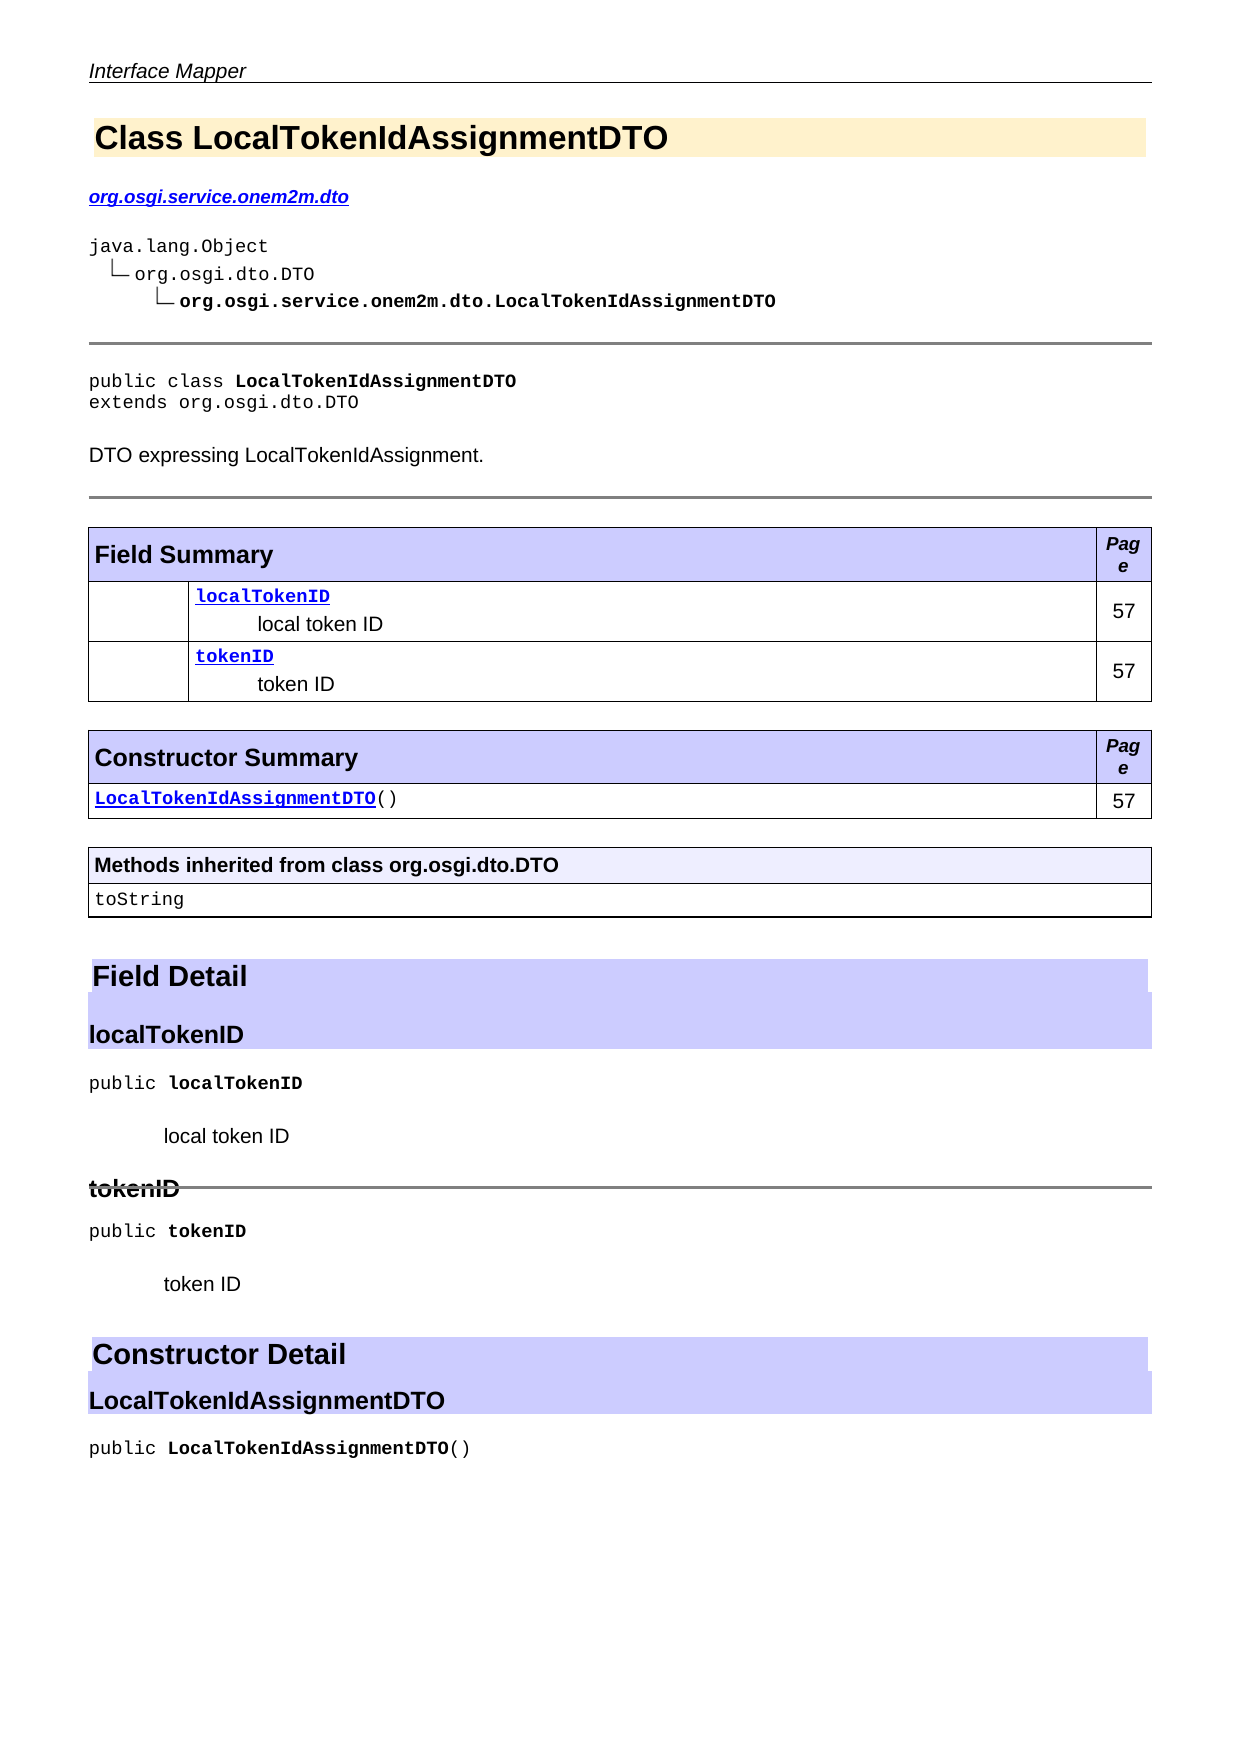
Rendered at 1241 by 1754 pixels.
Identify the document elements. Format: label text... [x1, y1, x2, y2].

table_header Methods inherited from class org.osgi.dto.DTO [89, 848, 1151, 883]
text java.lang.Object [88, 237, 1152, 258]
text token ID [163, 1272, 1152, 1296]
picture [111, 258, 135, 280]
table_header Page [1097, 528, 1151, 581]
picture [156, 285, 180, 308]
subtitle LocalTokenIdAssignmentDTO [88, 1386, 1152, 1414]
text extends org.osgi.dto.DTO [88, 393, 1152, 414]
table_cell localTokenID local token ID [189, 582, 1096, 641]
table_header Page [1097, 731, 1151, 783]
text public tokenID [88, 1222, 1152, 1243]
subtitle Constructor Detail [92, 1337, 1148, 1371]
text local token ID [163, 1124, 1152, 1148]
table_cell 56 [1097, 784, 1151, 818]
text DTO expressing LocalTokenIdAssignment. [88, 443, 1152, 467]
table_cell 56 [1097, 582, 1151, 641]
table_cell toString [89, 884, 1151, 916]
subtitle Class LocalTokenIdAssignmentDTO [94, 118, 1146, 157]
table_cell [89, 642, 188, 701]
table_cell LocalTokenIdAssignmentDTO() [89, 784, 1096, 818]
text public localTokenID [88, 1073, 1152, 1095]
text org.osgi.dto.DTO [88, 258, 1152, 286]
text org.osgi.service.onem2m.dto [88, 186, 1152, 208]
table_header Field Summary [89, 528, 1096, 581]
subtitle localTokenID [88, 1021, 1152, 1049]
text public LocalTokenIdAssignmentDTO() [88, 1439, 1152, 1460]
subtitle Field Detail [92, 959, 1148, 992]
text org.osgi.service.onem2m.dto.LocalTokenIdAssignmentDTO [88, 286, 1152, 313]
text public class LocalTokenIdAssignmentDTO [88, 371, 1152, 393]
table_cell [89, 582, 188, 641]
table_header Constructor Summary [89, 731, 1096, 783]
table_cell 56 [1097, 642, 1151, 701]
table_cell tokenID token ID [189, 642, 1096, 701]
